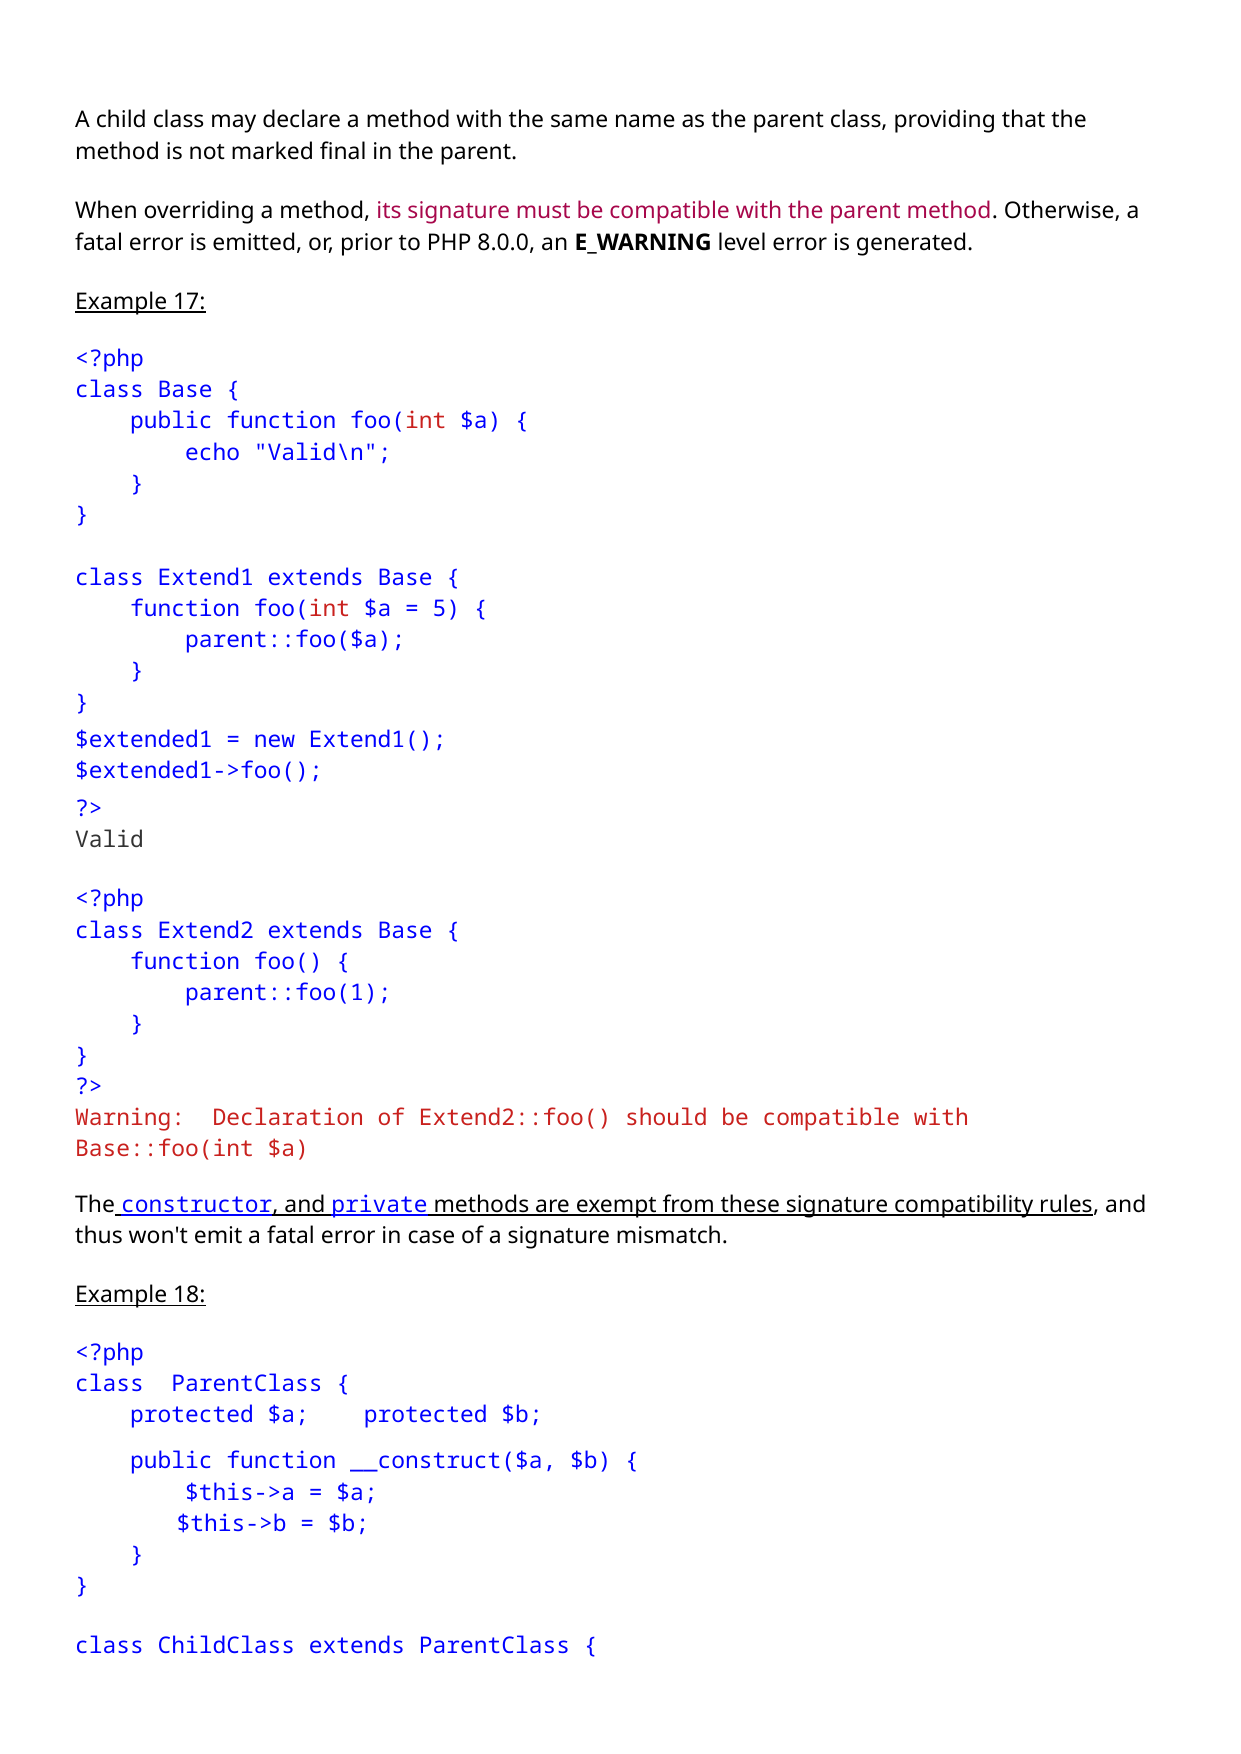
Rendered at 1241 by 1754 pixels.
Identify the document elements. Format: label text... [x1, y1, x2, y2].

text $this->a = $a; [75, 1475, 1166, 1507]
text public function __construct($a, $b) { [75, 1444, 1166, 1475]
text protected $a; protected $b; [75, 1398, 1166, 1429]
text <?php class Base { public function foo(int $a) { echo "Valid\n"; } } class Extend1 extends Base { function foo(int $a = 5) { parent::foo($a); } } [75, 342, 1166, 717]
text <?php [75, 882, 1166, 914]
text $this->b = $b; [75, 1507, 1166, 1538]
text class Extend2 extends Base { function foo() { parent::foo(1); } } [75, 914, 1166, 1070]
text class ChildClass extends ParentClass { [75, 1629, 1166, 1660]
text Example 17: [75, 285, 1166, 316]
text ?> [75, 792, 1166, 823]
text Example 18: [75, 1278, 1166, 1310]
text class ParentClass { [75, 1367, 1166, 1398]
text } [75, 1538, 1166, 1569]
text The constructor, and private methods are exempt from these signature compatibility rules, and thus won't emit a fatal error in case of a signature mismatch. [75, 1188, 1166, 1250]
text } [75, 1569, 1166, 1600]
text When overriding a method, its signature must be compatible with the parent method. Otherwise, a fatal error is emitted, or, prior to PHP 8.0.0, an E_WARNING level error is generated. [75, 194, 1166, 257]
text Warning: Declaration of Extend2::foo() should be compatible with Base::foo(int $a) [75, 1101, 1166, 1164]
text $extended1 = new Extend1(); $extended1->foo(); [75, 723, 1166, 786]
text <?php [75, 1335, 1166, 1367]
text A child class may declare a method with the same name as the parent class, providing that the method is not marked final in the parent. [75, 103, 1166, 166]
text Valid [75, 823, 1166, 854]
text ?> [75, 1070, 1166, 1101]
